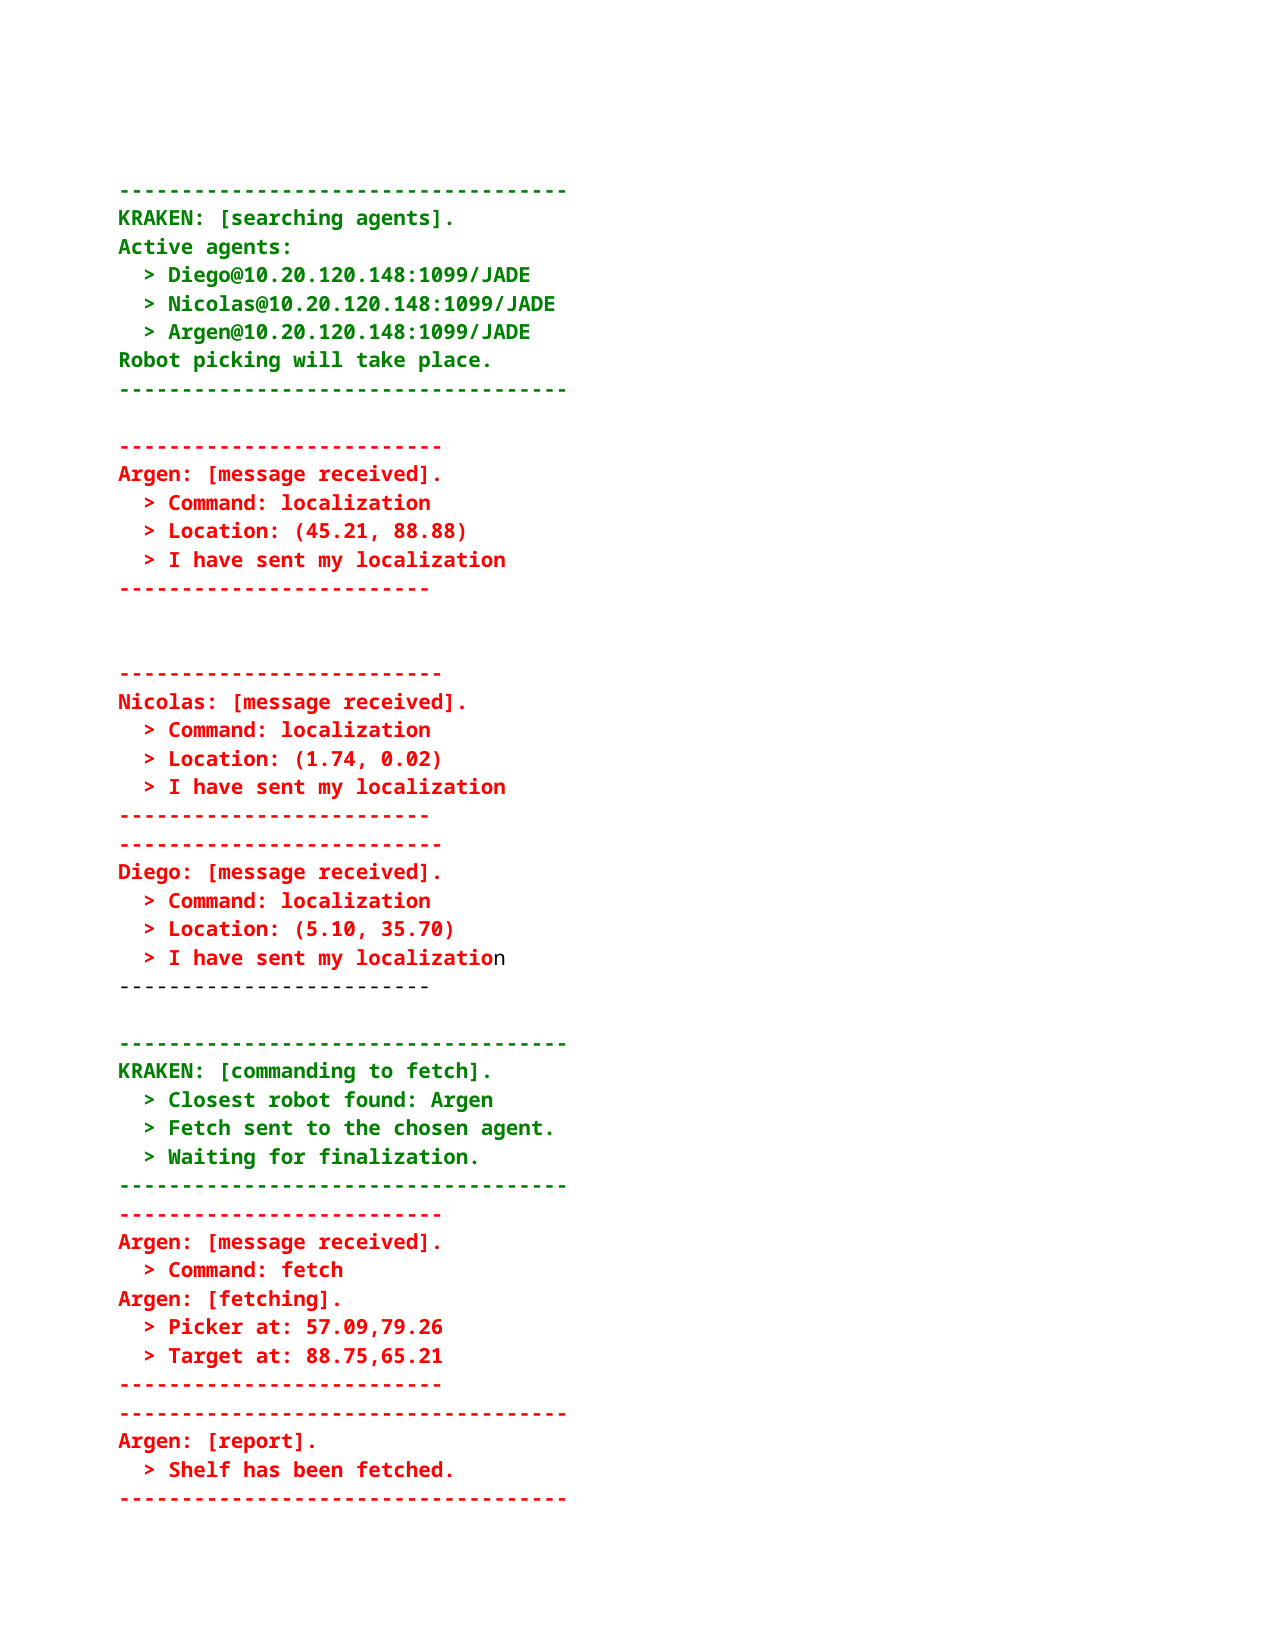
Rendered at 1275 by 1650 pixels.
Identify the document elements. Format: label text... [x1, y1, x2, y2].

text Argen: [message received]. [118, 1227, 1157, 1256]
text > Location: (45.21, 88.88) [118, 516, 1157, 545]
text ------------------------------------ [118, 1170, 1157, 1199]
text > Waiting for finalization. [118, 1142, 1157, 1170]
text ------------------------------------ [118, 175, 1157, 203]
text -------------------------- [118, 1199, 1157, 1227]
text Argen: [report]. [118, 1426, 1157, 1455]
text Argen: [message received]. [118, 459, 1157, 488]
text > Picker at: 57.09,79.26 [118, 1312, 1157, 1341]
text KRAKEN: [searching agents]. [118, 203, 1157, 232]
text > Target at: 88.75,65.21 [118, 1341, 1157, 1369]
text KRAKEN: [commanding to fetch]. [118, 1057, 1157, 1085]
text Diego: [message received]. [118, 857, 1157, 886]
text > Argen@10.20.120.148:1099/JADE [118, 317, 1157, 346]
text > Nicolas@10.20.120.148:1099/JADE [118, 289, 1157, 317]
text > Closest robot found: Argen [118, 1085, 1157, 1113]
text Argen: [fetching]. [118, 1284, 1157, 1312]
text > I have sent my localization [118, 772, 1157, 801]
text > Command: localization [118, 715, 1157, 744]
text > I have sent my localization [118, 545, 1157, 573]
text ------------------------------------ [118, 374, 1157, 402]
text Nicolas: [message received]. [118, 687, 1157, 715]
text > Shelf has been fetched. [118, 1455, 1157, 1483]
text ------------------------------------ [118, 1483, 1157, 1512]
text -------------------------- [118, 431, 1157, 459]
text Active agents: [118, 232, 1157, 260]
text ------------------------------------ [118, 1028, 1157, 1057]
text ------------------------- [118, 573, 1157, 602]
text > Command: localization [118, 488, 1157, 516]
text ------------------------- [118, 801, 1157, 829]
text ------------------------------------ [118, 1398, 1157, 1426]
text > Location: (5.10, 35.70) [118, 914, 1157, 943]
text > Command: localization [118, 886, 1157, 914]
text ------------------------- [118, 971, 1157, 1000]
text -------------------------- [118, 1369, 1157, 1398]
text > I have sent my localization [118, 943, 1157, 971]
text > Diego@10.20.120.148:1099/JADE [118, 260, 1157, 289]
text Robot picking will take place. [118, 346, 1157, 374]
text > Command: fetch [118, 1256, 1157, 1284]
text -------------------------- [118, 658, 1157, 687]
text -------------------------- [118, 829, 1157, 857]
text > Fetch sent to the chosen agent. [118, 1113, 1157, 1142]
text > Location: (1.74, 0.02) [118, 744, 1157, 772]
